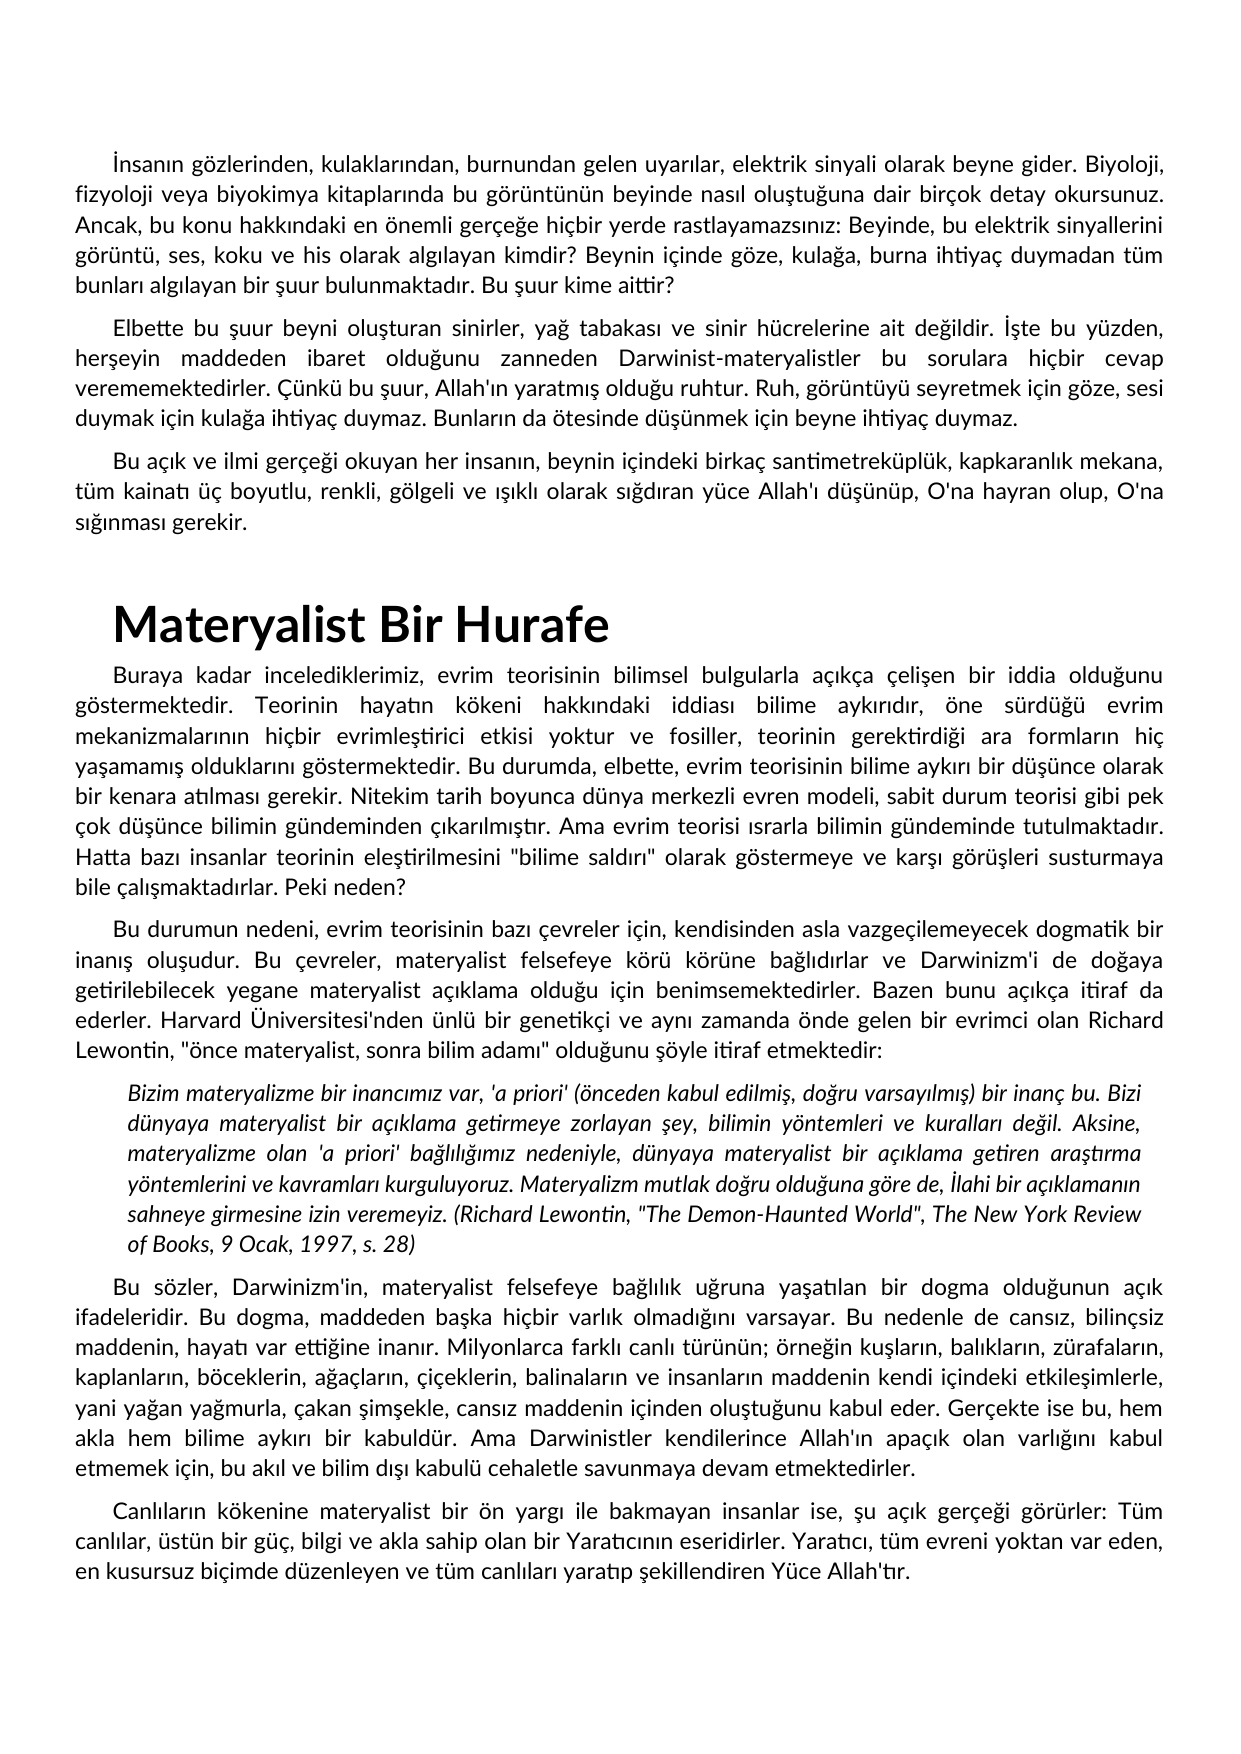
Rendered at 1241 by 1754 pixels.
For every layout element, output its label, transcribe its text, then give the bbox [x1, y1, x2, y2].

text Bu durumun nedeni, evrim teorisinin bazı çevreler için, kendisinden asla vazgeçilemeyecek dogmatik bir inanış oluşudur. Bu çevreler, materyalist felsefeye körü körüne bağlıdırlar ve Darwinizm'i de doğaya getirilebilecek yegane materyalist açıklama olduğu için benimsemektedirler. Bazen bunu açıkça itiraf da ederler. Harvard Üniversitesi'nden ünlü bir genetikçi ve aynı zamanda önde gelen bir evrimci olan Richard Lewontin, "önce materyalist, sonra bilim adamı" olduğunu şöyle itiraf etmektedir: [75, 915, 1165, 1063]
text Bizim materyalizme bir inancımız var, 'a priori' (önceden kabul edilmiş, doğru varsayılmış) bir inanç bu. Bizi dünyaya materyalist bir açıklama getirmeye zorlayan şey, bilimin yöntemleri ve kuralları değil. Aksine, materyalizme olan 'a priori' bağlılığımız nedeniyle, dünyaya materyalist bir açıklama getiren araştırma yöntemlerini ve kavramları kurguluyoruz. Materyalizm mutlak doğru olduğuna göre de, İlahi bir açıklamanın sahneye girmesine izin veremeyiz. (Richard Lewontin, "The Demon-Haunted World", The New York Review of Books, 9 Ocak, 1997, s. 28) [127, 1079, 1143, 1257]
text Bu sözler, Darwinizm'in, materyalist felsefeye bağlılık uğruna yaşatılan bir dogma olduğunun açık ifadeleridir. Bu dogma, maddeden başka hiçbir varlık olmadığını varsayar. Bu nedenle de cansız, bilinçsiz maddenin, hayatı var ettiğine inanır. Milyonlarca farklı canlı türünün; örneğin kuşların, balıkların, zürafaların, kaplanların, böceklerin, ağaçların, çiçeklerin, balinaların ve insanların maddenin kendi içindeki etkileşimlerle, yani yağan yağmurla, çakan şimşekle, cansız maddenin içinden oluştuğunu kabul eder. Gerçekte ise bu, hem akla hem bilime aykırı bir kabuldür. Ama Darwinistler kendilerince Allah'ın apaçık olan varlığını kabul etmemek için, bu akıl ve bilim dışı kabulü cehaletle savunmaya devam etmektedirler. [75, 1272, 1165, 1481]
text Bu açık ve ilmi gerçeği okuyan her insanın, beynin içindeki birkaç santimetreküplük, kapkaranlık mekana, tüm kainatı üç boyutlu, renkli, gölgeli ve ışıklı olarak sığdıran yüce Allah'ı düşünüp, O'na hayran olup, O'na sığınması gerekir. [75, 447, 1165, 535]
text İnsanın gözlerinden, kulaklarından, burnundan gelen uyarılar, elektrik sinyali olarak beyne gider. Biyoloji, fizyoloji veya biyokimya kitaplarında bu görüntünün beyinde nasıl oluştuğuna dair birçok detay okursunuz. Ancak, bu konu hakkındaki en önemli gerçeğe hiçbir yerde rastlayamazsınız: Beyinde, bu elektrik sinyallerini görüntü, ses, koku ve his olarak algılayan kimdir? Beynin içinde göze, kulağa, burna ihtiyaç duymadan tüm bunları algılayan bir şuur bulunmaktadır. Bu şuur kime aittir? [75, 150, 1165, 298]
subtitle Materyalist Bir Hurafe [112, 593, 1165, 653]
text Buraya kadar incelediklerimiz, evrim teorisinin bilimsel bulgularla açıkça çelişen bir iddia olduğunu göstermektedir. Teorinin hayatın kökeni hakkındaki iddiası bilime aykırıdır, öne sürdüğü evrim mekanizmalarının hiçbir evrimleştirici etkisi yoktur ve fosiller, teorinin gerektirdiği ara formların hiç yaşamamış olduklarını göstermektedir. Bu durumda, elbette, evrim teorisinin bilime aykırı bir düşünce olarak bir kenara atılması gerekir. Nitekim tarih boyunca dünya merkezli evren modeli, sabit durum teorisi gibi pek çok düşünce bilimin gündeminden çıkarılmıştır. Ama evrim teorisi ısrarla bilimin gündeminde tutulmaktadır. Hatta bazı insanlar teorinin eleştirilmesini "bilime saldırı" olarak göstermeye ve karşı görüşleri susturmaya bile çalışmaktadırlar. Peki neden? [75, 661, 1165, 900]
text Elbette bu şuur beyni oluşturan sinirler, yağ tabakası ve sinir hücrelerine ait değildir. İşte bu yüzden, herşeyin maddeden ibaret olduğunu zanneden Darwinist-materyalistler bu sorulara hiçbir cevap verememektedirler. Çünkü bu şuur, Allah'ın yaratmış olduğu ruhtur. Ruh, görüntüyü seyretmek için göze, sesi duymak için kulağa ihtiyaç duymaz. Bunların da ötesinde düşünmek için beyne ihtiyaç duymaz. [75, 313, 1165, 432]
text Canlıların kökenine materyalist bir ön yargı ile bakmayan insanlar ise, şu açık gerçeği görürler: Tüm canlılar, üstün bir güç, bilgi ve akla sahip olan bir Yaratıcının eseridirler. Yaratıcı, tüm evreni yoktan var eden, en kusursuz biçimde düzenleyen ve tüm canlıları yaratıp şekillendiren Yüce Allah'tır. [75, 1496, 1165, 1584]
